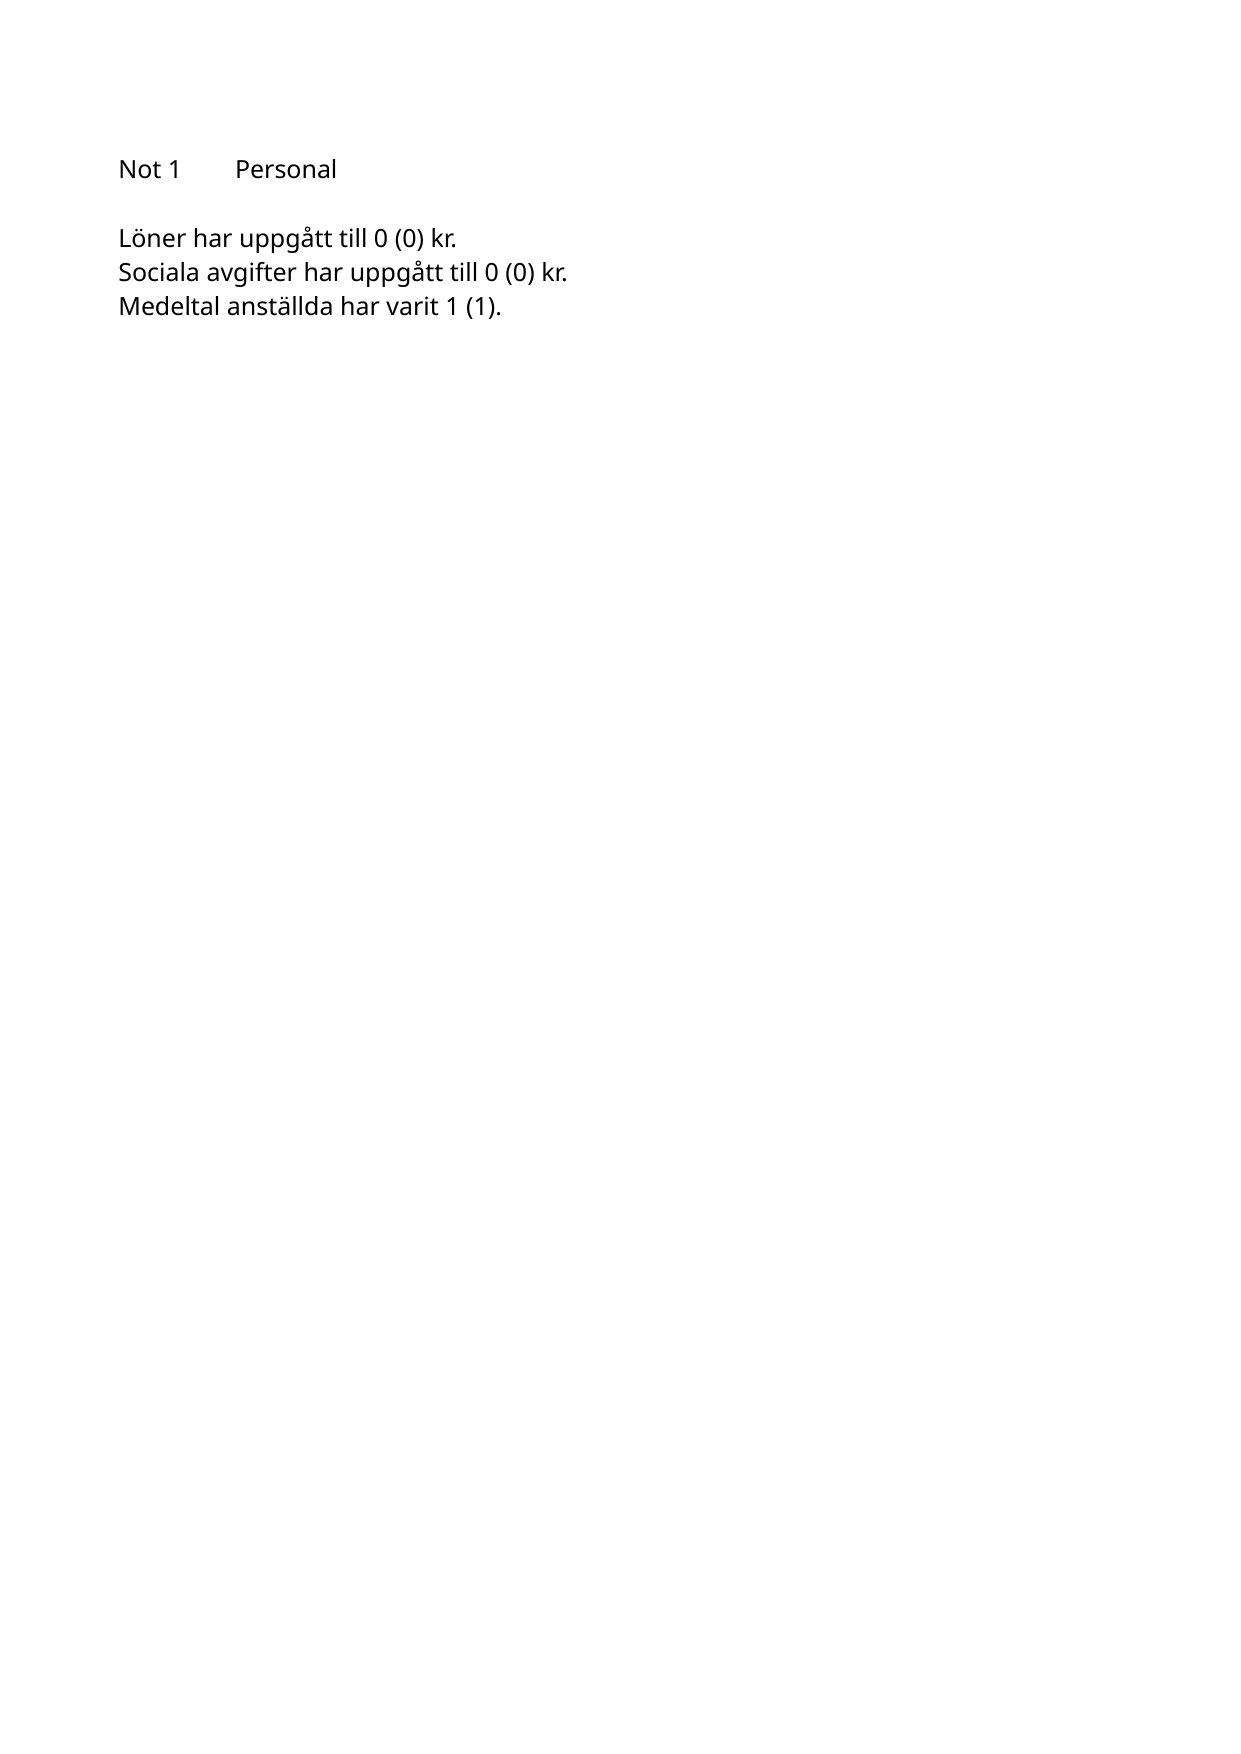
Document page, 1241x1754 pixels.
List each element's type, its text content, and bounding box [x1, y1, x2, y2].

text Medeltal anställda har varit 1 (1). [118, 288, 1122, 322]
text Sociala avgifter har uppgått till 0 (0) kr. [118, 254, 1122, 288]
text Löner har uppgått till 0 (0) kr. [118, 220, 1122, 254]
text Not 1 Personal [118, 152, 1122, 186]
